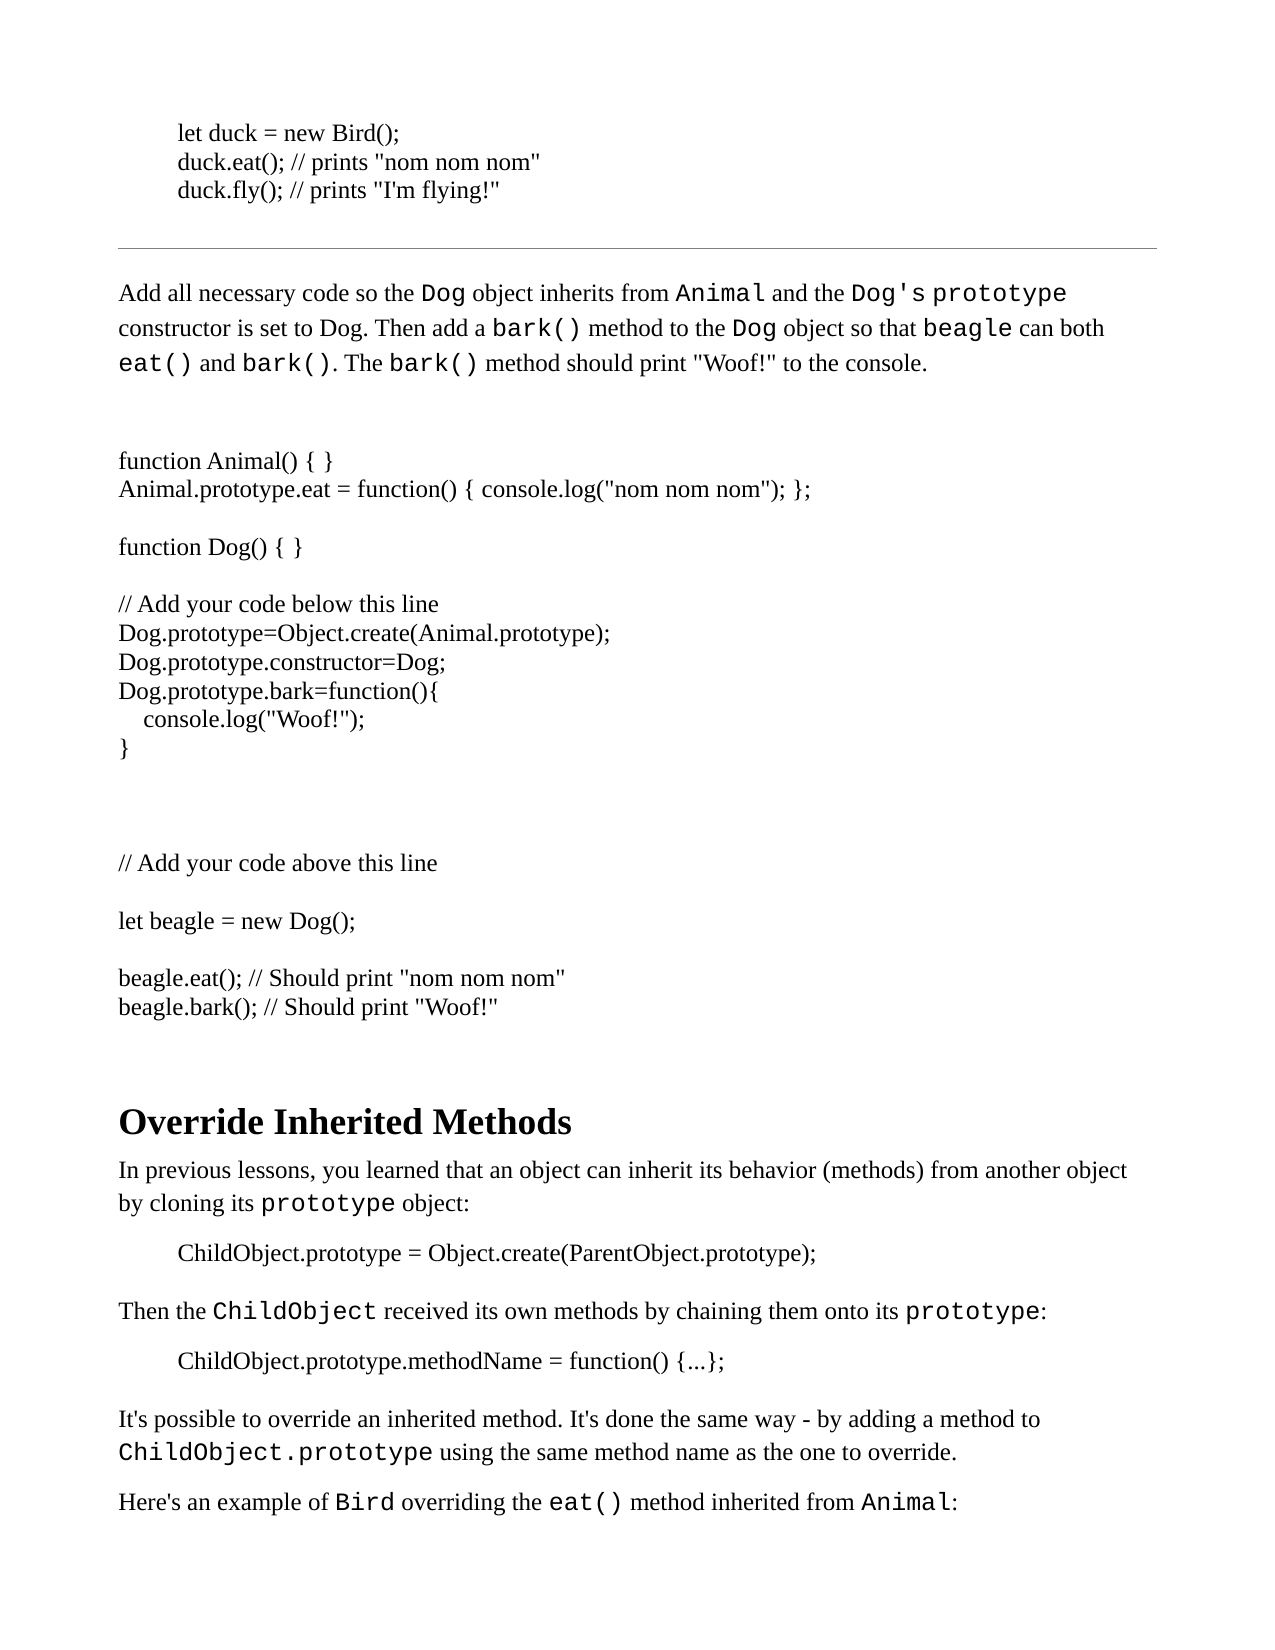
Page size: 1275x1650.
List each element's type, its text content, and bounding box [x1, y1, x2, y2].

text Animal.prototype.eat = function() { console.log("nom nom nom"); }; [118, 474, 1157, 503]
text In previous lessons, you learned that an object can inherit its behavior (methods) from another object by cloning its prototype object: [118, 1155, 1157, 1219]
text It's possible to override an inherited method. It's done the same way - by adding a method to ChildObject.prototype using the same method name as the one to override. [118, 1404, 1157, 1468]
text function Animal() { } [118, 446, 1157, 474]
text ChildObject.prototype = Object.create(ParentObject.prototype); [177, 1238, 1098, 1267]
text beagle.bark(); // Should print "Woof!" [118, 992, 1157, 1021]
text // Add your code above this line [118, 848, 1157, 877]
text let duck = new Bird(); duck.eat(); // prints "nom nom nom" duck.fly(); // prints "I'm flying!" [177, 118, 1098, 204]
text Dog.prototype.bark=function(){ [118, 676, 1157, 704]
text Dog.prototype.constructor=Dog; [118, 647, 1157, 676]
text Then the ChildObject received its own methods by chaining them onto its prototype: [118, 1296, 1157, 1327]
text Add all necessary code so the Dog object inherits from Animal and the Dog's prototype constructor is set to Dog. Then add a bark() method to the Dog object so that beagle can both eat() and bark(). The bark() method should print "Woof!" to the console. [118, 278, 1157, 379]
text ChildObject.prototype.methodName = function() {...}; [177, 1346, 1098, 1375]
text beagle.eat(); // Should print "nom nom nom" [118, 963, 1157, 992]
subtitle Override Inherited Methods [118, 1099, 1157, 1142]
text // Add your code below this line [118, 589, 1157, 618]
text console.log("Woof!"); [118, 704, 1157, 733]
text function Dog() { } [118, 532, 1157, 561]
text } [118, 733, 1157, 762]
text let beagle = new Dog(); [118, 906, 1157, 934]
text Dog.prototype=Object.create(Animal.prototype); [118, 618, 1157, 647]
text Here's an example of Bird overriding the eat() method inherited from Animal: [118, 1487, 1157, 1518]
